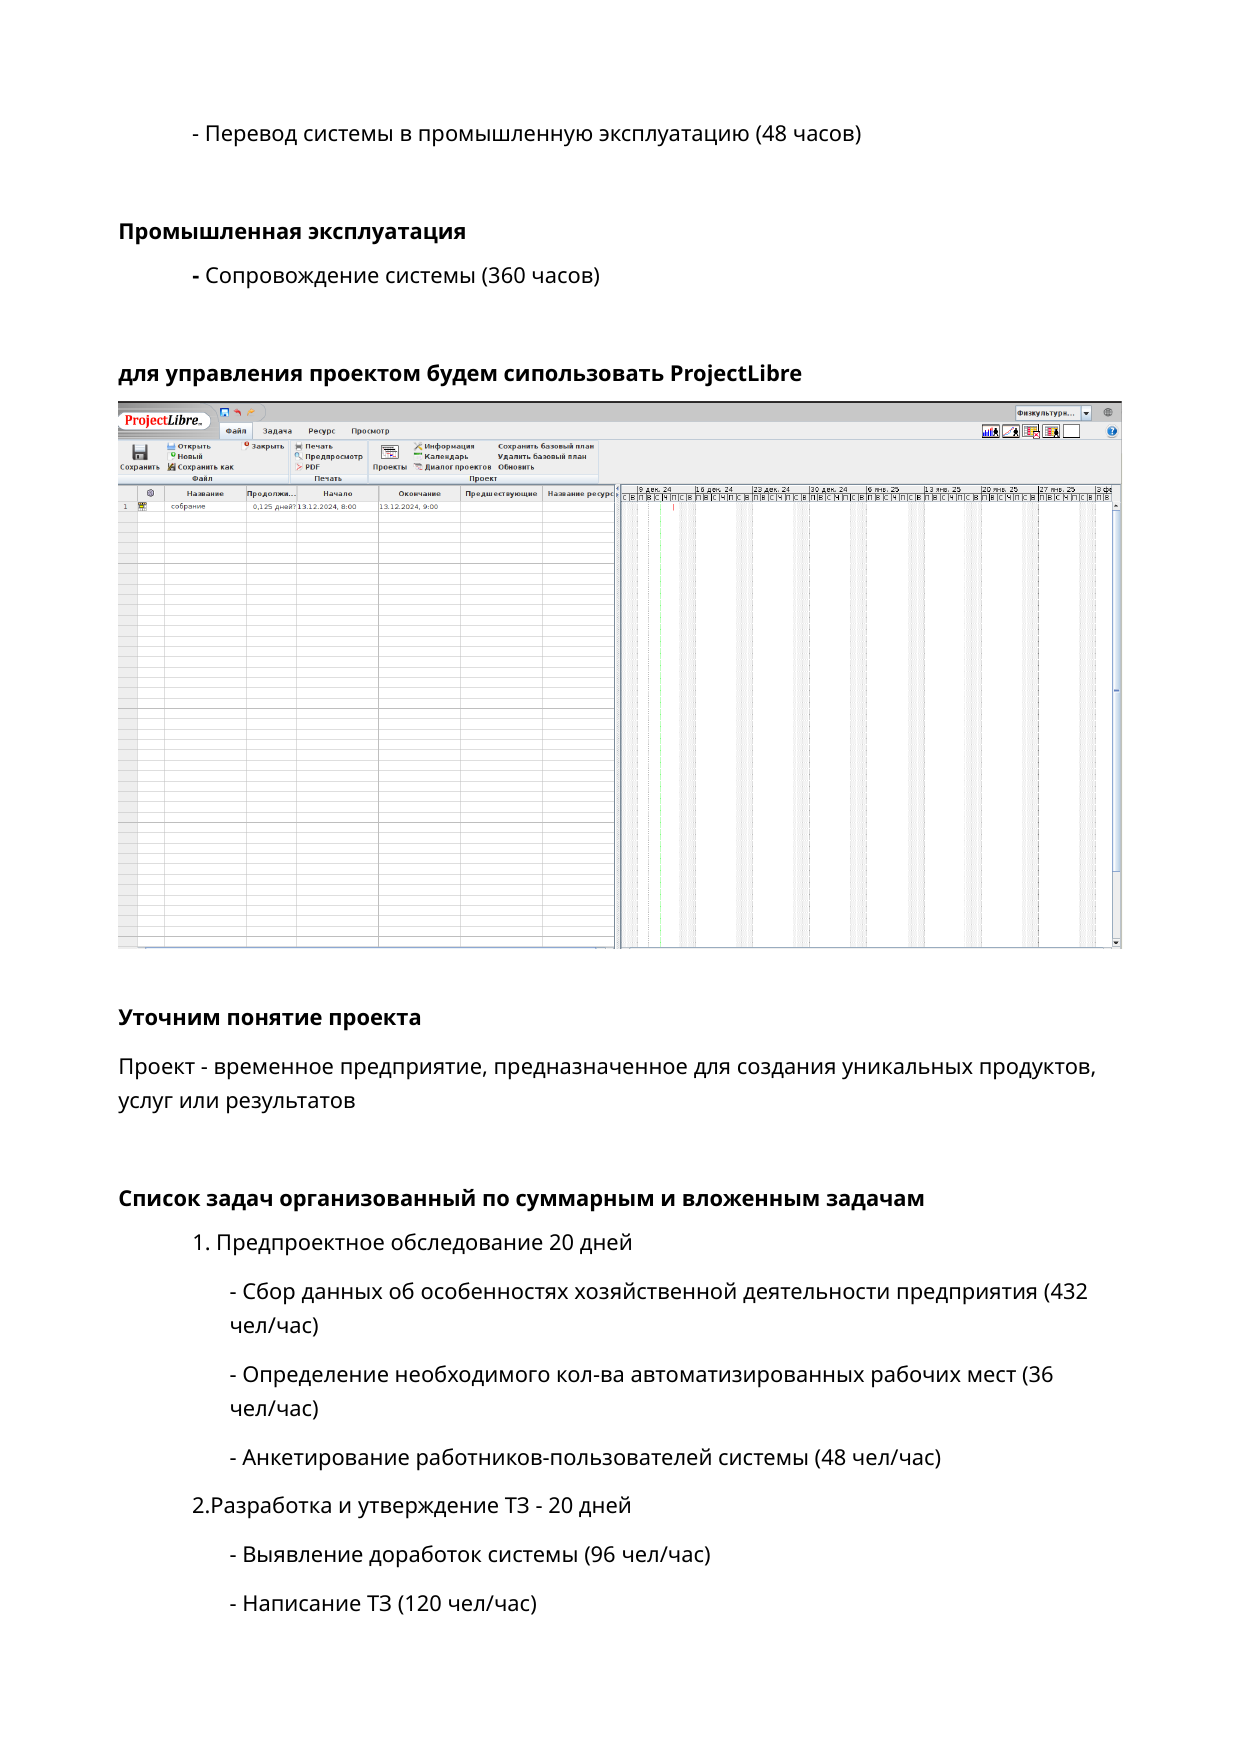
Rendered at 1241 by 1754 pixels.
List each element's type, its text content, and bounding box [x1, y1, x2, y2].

list - Выявление доработок системы (96 чел/час) [118, 1539, 1122, 1569]
text - Сопровождение системы (360 часов) [118, 260, 1122, 290]
text 1. Предпроектное обследование 20 дней [118, 1227, 1122, 1257]
list - Анкетирование работников-пользователей системы (48 чел/час) [118, 1441, 1122, 1471]
list - Сбор данных об особенностях хозяйственной деятельности предприятия (432 чел/час) [118, 1276, 1122, 1339]
picture [118, 401, 1123, 949]
text Проект - временное предприятие, предназначенное для создания уникальных продуктов, услуг или результатов [118, 1051, 1122, 1115]
subtitle Промышленная эксплуатация [118, 216, 1122, 245]
text Уточним понятие проекта [118, 1002, 1122, 1032]
subtitle Список задач организованный по суммарным и вложенным задачам [118, 1182, 1122, 1212]
subtitle для управления проектом будем сипользовать ProjectLibre [118, 357, 1122, 387]
list - Перевод системы в промышленную эксплуатацию (48 часов) [118, 118, 1122, 148]
list Разработка и утверждение ТЗ - 20 дней [118, 1490, 1122, 1520]
list - Определение необходимого кол-ва автоматизированных рабочих мест (36 чел/час) [118, 1358, 1122, 1422]
list - Написание ТЗ (120 чел/час) [118, 1588, 1122, 1617]
